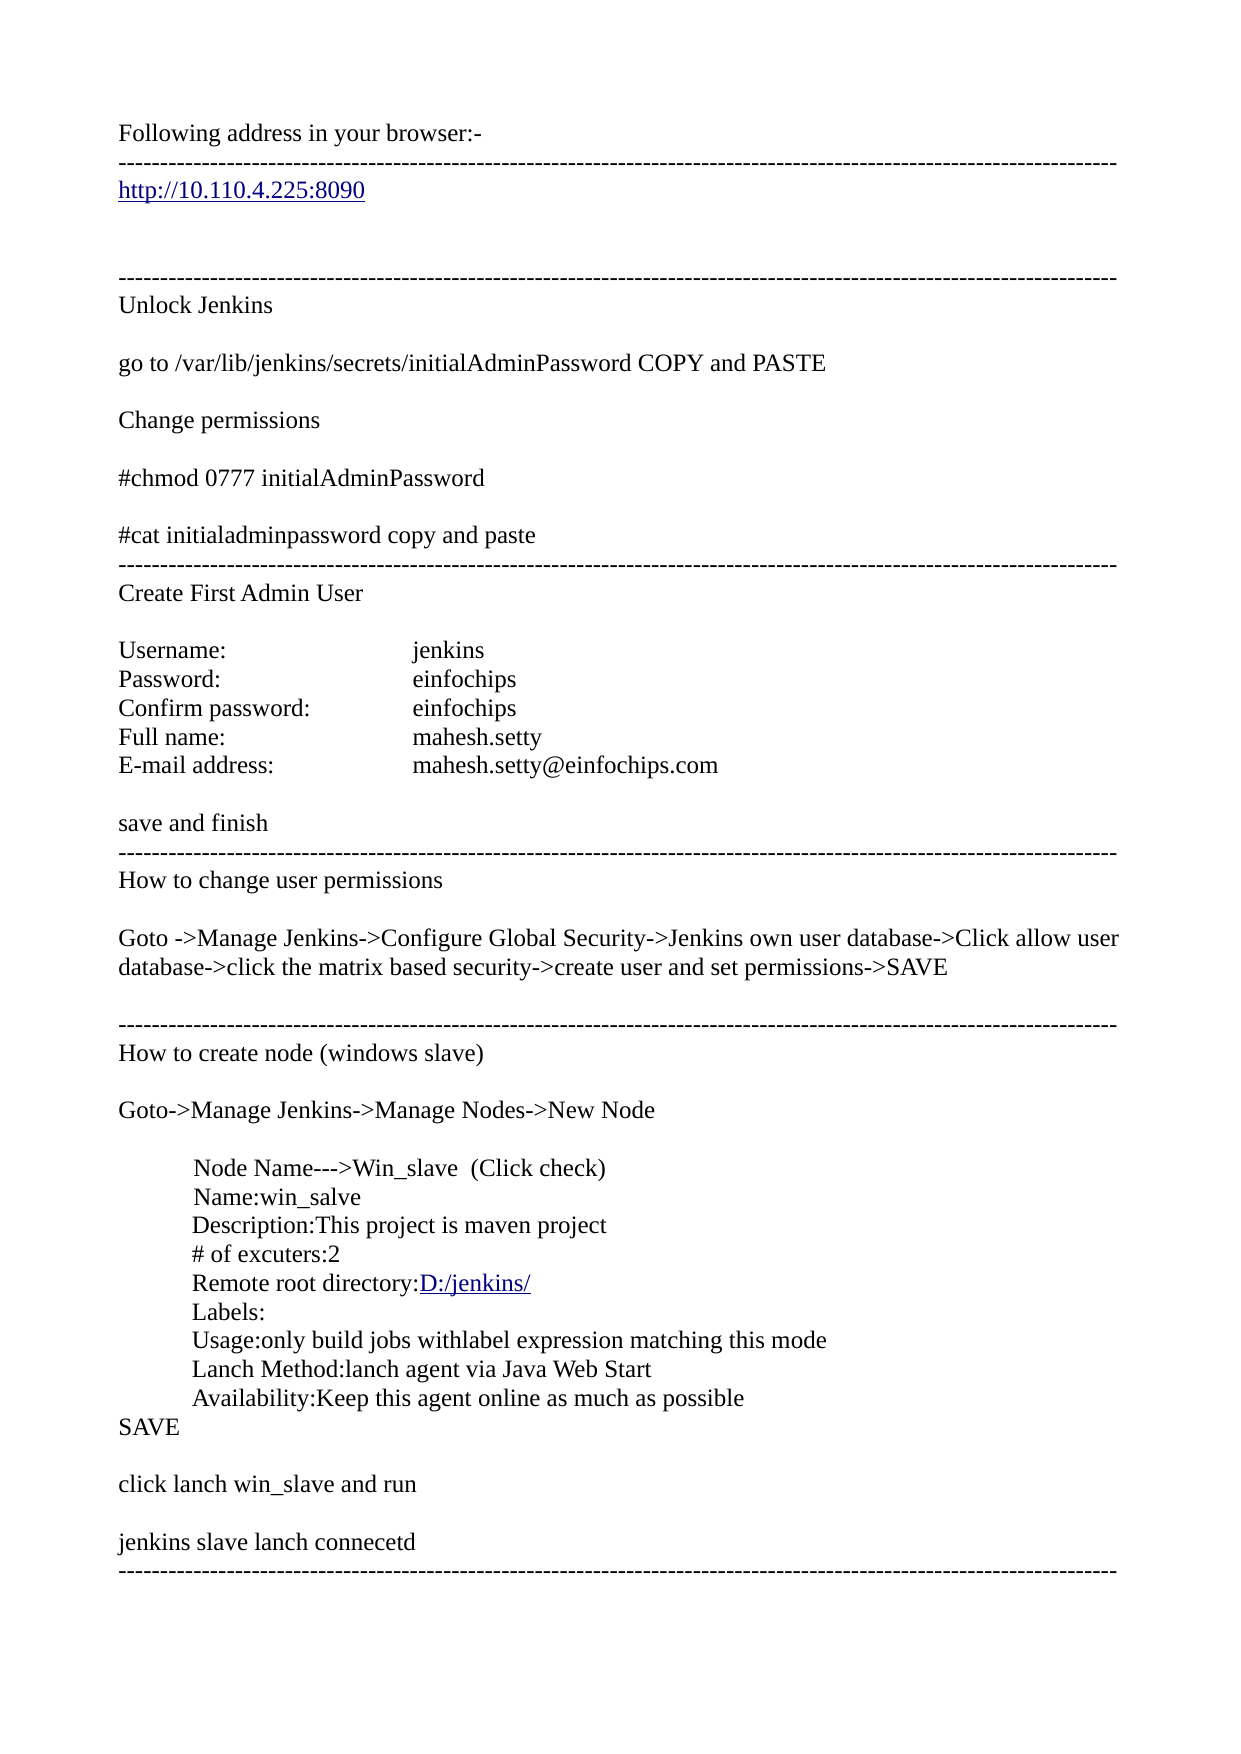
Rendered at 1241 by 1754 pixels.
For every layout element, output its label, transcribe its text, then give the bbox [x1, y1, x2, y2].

text Goto->Manage Jenkins->Manage Nodes->New Node [118, 1096, 1122, 1124]
text Lanch Method:lanch agent via Java Web Start [118, 1354, 1122, 1383]
text Usage:only build jobs withlabel expression matching this mode [118, 1326, 1122, 1354]
text ------------------------------------------------------------------------------------------------------------------------ [118, 549, 1122, 578]
text ------------------------------------------------------------------------------------------------------------------------ [118, 837, 1122, 866]
text Username: jenkins [118, 636, 1122, 664]
text Create First Admin User [118, 578, 1122, 607]
text Labels: [118, 1297, 1122, 1326]
text http://10.110.4.225:8090 [118, 176, 1122, 204]
text save and finish [118, 808, 1122, 837]
text Full name: mahesh.setty [118, 722, 1122, 751]
text Name:win_salve [118, 1182, 1122, 1211]
text #chmod 0777 initialAdminPassword [118, 463, 1122, 492]
text go to /var/lib/jenkins/secrets/initialAdminPassword COPY and PASTE [118, 348, 1122, 377]
text # of excuters:2 [118, 1239, 1122, 1268]
text Goto ->Manage Jenkins->Configure Global Security->Jenkins own user database->Click allow user database->click the matrix based security->create user and set permissions->SAVE [118, 923, 1122, 981]
text ------------------------------------------------------------------------------------------------------------------------ [118, 147, 1122, 176]
text jenkins slave lanch connecetd [118, 1527, 1122, 1556]
text How to create node (windows slave) [118, 1038, 1122, 1067]
text ------------------------------------------------------------------------------------------------------------------------ [118, 1556, 1122, 1584]
text SAVE [118, 1412, 1122, 1441]
text Unlock Jenkins [118, 291, 1122, 319]
text Node Name--->Win_slave (Click check) [118, 1153, 1122, 1182]
text Following address in your browser:- [118, 118, 1122, 147]
text #cat initialadminpassword copy and paste [118, 521, 1122, 549]
text ------------------------------------------------------------------------------------------------------------------------ [118, 1009, 1122, 1038]
text Remote root directory:D:/jenkins/ [118, 1268, 1122, 1297]
text click lanch win_slave and run [118, 1469, 1122, 1498]
text Change permissions [118, 406, 1122, 434]
text Description:This project is maven project [118, 1211, 1122, 1239]
text E-mail address: mahesh.setty@einfochips.com [118, 751, 1122, 779]
text Availability:Keep this agent online as much as possible [118, 1383, 1122, 1412]
text Password: einfochips [118, 664, 1122, 693]
text How to change user permissions [118, 866, 1122, 894]
text ------------------------------------------------------------------------------------------------------------------------ [118, 262, 1122, 291]
text Confirm password: einfochips [118, 693, 1122, 722]
